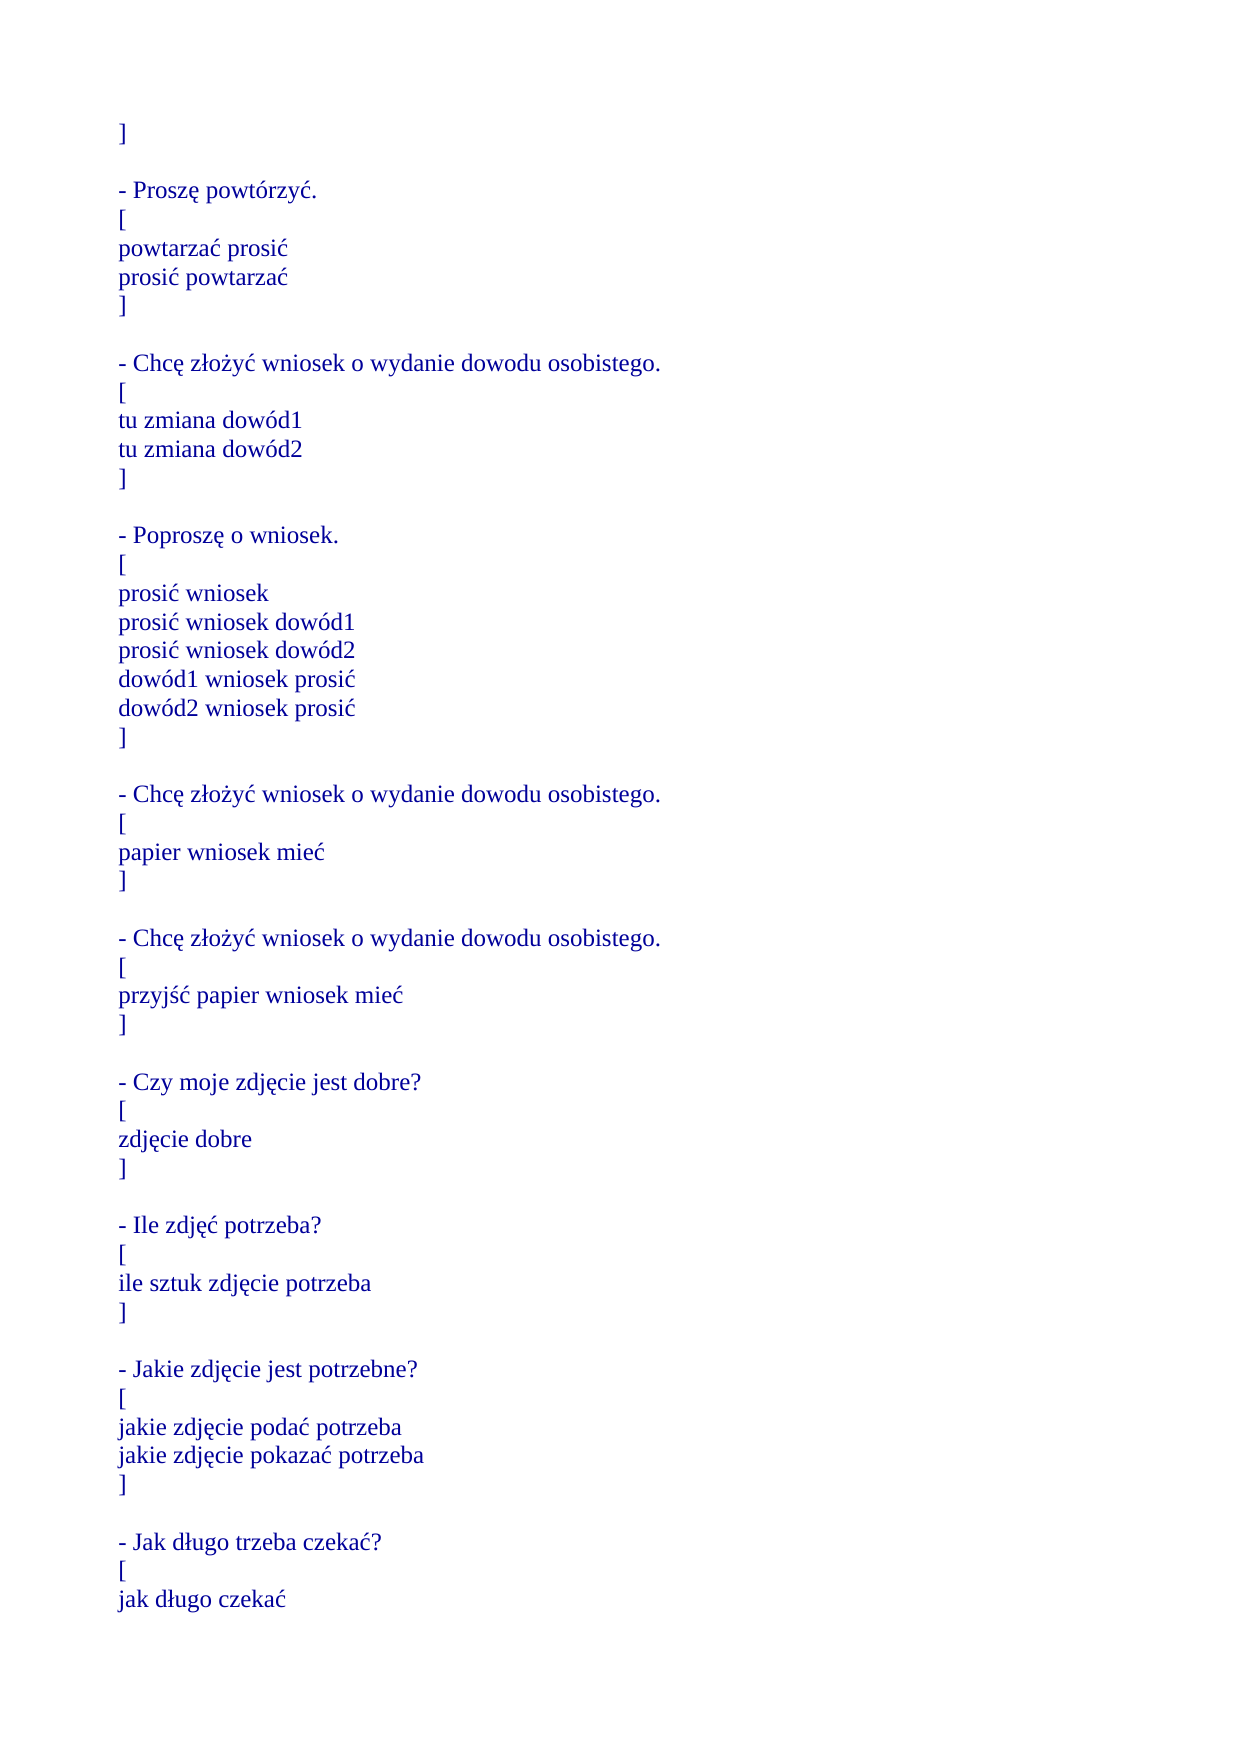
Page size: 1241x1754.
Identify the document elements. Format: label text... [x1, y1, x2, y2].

text prosić wniosek dowód2 [118, 636, 1122, 664]
text ] [118, 1009, 1122, 1038]
text [ [118, 952, 1122, 981]
text jak długo czekać [118, 1584, 1122, 1613]
text ] [118, 291, 1122, 319]
text dowód2 wniosek prosić [118, 693, 1122, 722]
text prosić powtarzać [118, 262, 1122, 291]
text jakie zdjęcie podać potrzeba [118, 1412, 1122, 1441]
text ] [118, 118, 1122, 147]
text [ [118, 549, 1122, 578]
text ] [118, 1153, 1122, 1182]
text prosić wniosek [118, 578, 1122, 607]
text - Ile zdjęć potrzeba? [118, 1211, 1122, 1239]
text [ [118, 1096, 1122, 1124]
text dowód1 wniosek prosić [118, 664, 1122, 693]
text przyjść papier wniosek mieć [118, 981, 1122, 1009]
text powtarzać prosić [118, 233, 1122, 262]
text [ [118, 1239, 1122, 1268]
text ] [118, 866, 1122, 894]
text - Chcę złożyć wniosek o wydanie dowodu osobistego. [118, 779, 1122, 808]
text - Jak długo trzeba czekać? [118, 1527, 1122, 1556]
text ] [118, 463, 1122, 492]
text papier wniosek mieć [118, 837, 1122, 866]
text ile sztuk zdjęcie potrzeba [118, 1268, 1122, 1297]
text ] [118, 722, 1122, 751]
text - Jakie zdjęcie jest potrzebne? [118, 1354, 1122, 1383]
text tu zmiana dowód2 [118, 434, 1122, 463]
text - Chcę złożyć wniosek o wydanie dowodu osobistego. [118, 923, 1122, 952]
text zdjęcie dobre [118, 1124, 1122, 1153]
text - Poproszę o wniosek. [118, 521, 1122, 549]
text [ [118, 377, 1122, 406]
text [ [118, 1383, 1122, 1412]
text [ [118, 204, 1122, 233]
text - Chcę złożyć wniosek o wydanie dowodu osobistego. [118, 348, 1122, 377]
text - Proszę powtórzyć. [118, 176, 1122, 204]
text - Czy moje zdjęcie jest dobre? [118, 1067, 1122, 1096]
text prosić wniosek dowód1 [118, 607, 1122, 636]
text [ [118, 808, 1122, 837]
text ] [118, 1469, 1122, 1498]
text [ [118, 1556, 1122, 1584]
text jakie zdjęcie pokazać potrzeba [118, 1441, 1122, 1469]
text ] [118, 1297, 1122, 1326]
text tu zmiana dowód1 [118, 406, 1122, 434]
